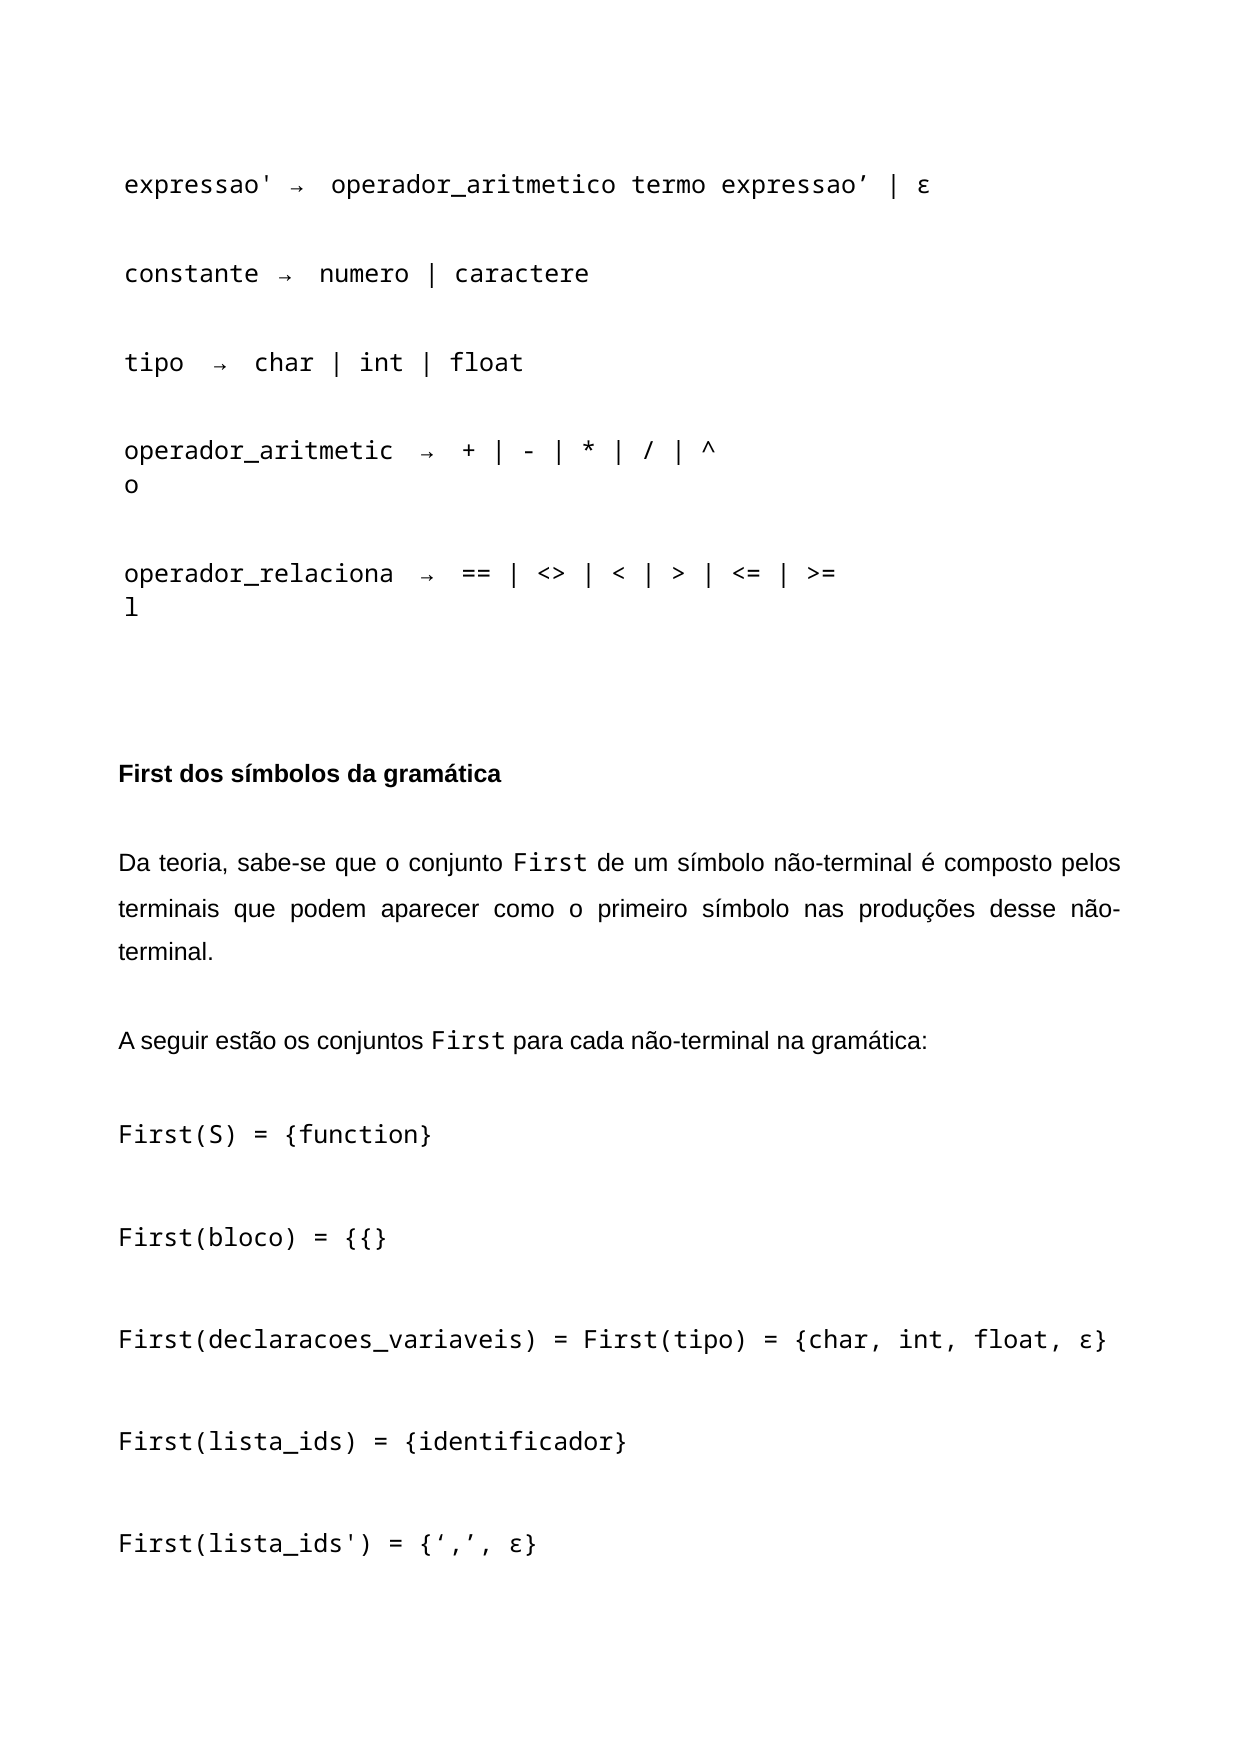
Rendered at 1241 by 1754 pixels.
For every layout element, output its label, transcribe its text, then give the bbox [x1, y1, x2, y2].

table_header → [414, 550, 455, 629]
text A seguir estão os conjuntos First para cada não-terminal na gramática: [118, 1023, 1122, 1057]
table_header tipo [118, 339, 207, 384]
table_header → [414, 427, 455, 507]
table_header numero | caractere [313, 250, 1122, 295]
table_header operador_relacional [118, 550, 414, 629]
text First(bloco) = {{} [118, 1219, 1122, 1253]
table_header char | int | float [248, 339, 1122, 384]
table_header constante [118, 250, 272, 295]
table_header → [284, 161, 325, 207]
table_header operador_aritmetico [118, 427, 414, 507]
table_header == | <> | < | > | <= | >= [455, 550, 1122, 629]
text First(declaracoes_variaveis) = First(tipo) = {char, int, float, ε} [118, 1321, 1122, 1355]
text Da teoria, sabe-se que o conjunto First de um símbolo não-terminal é composto pelos terminais que podem aparecer como o primeiro símbolo nas produções desse não-terminal. [118, 845, 1122, 965]
text First(lista_ids') = {‘,’, ε} [118, 1525, 1122, 1559]
text First dos símbolos da gramática [118, 759, 1122, 788]
table_header operador_aritmetico termo expressao’ | ε [325, 161, 1122, 207]
table_header → [207, 339, 248, 384]
text First(lista_ids) = {identificador} [118, 1423, 1122, 1457]
table_header expressao' [118, 161, 283, 207]
table_header → [272, 250, 313, 295]
text First(S) = {function} [118, 1117, 1122, 1151]
table_header + | - | * | / | ^ [455, 427, 1122, 507]
